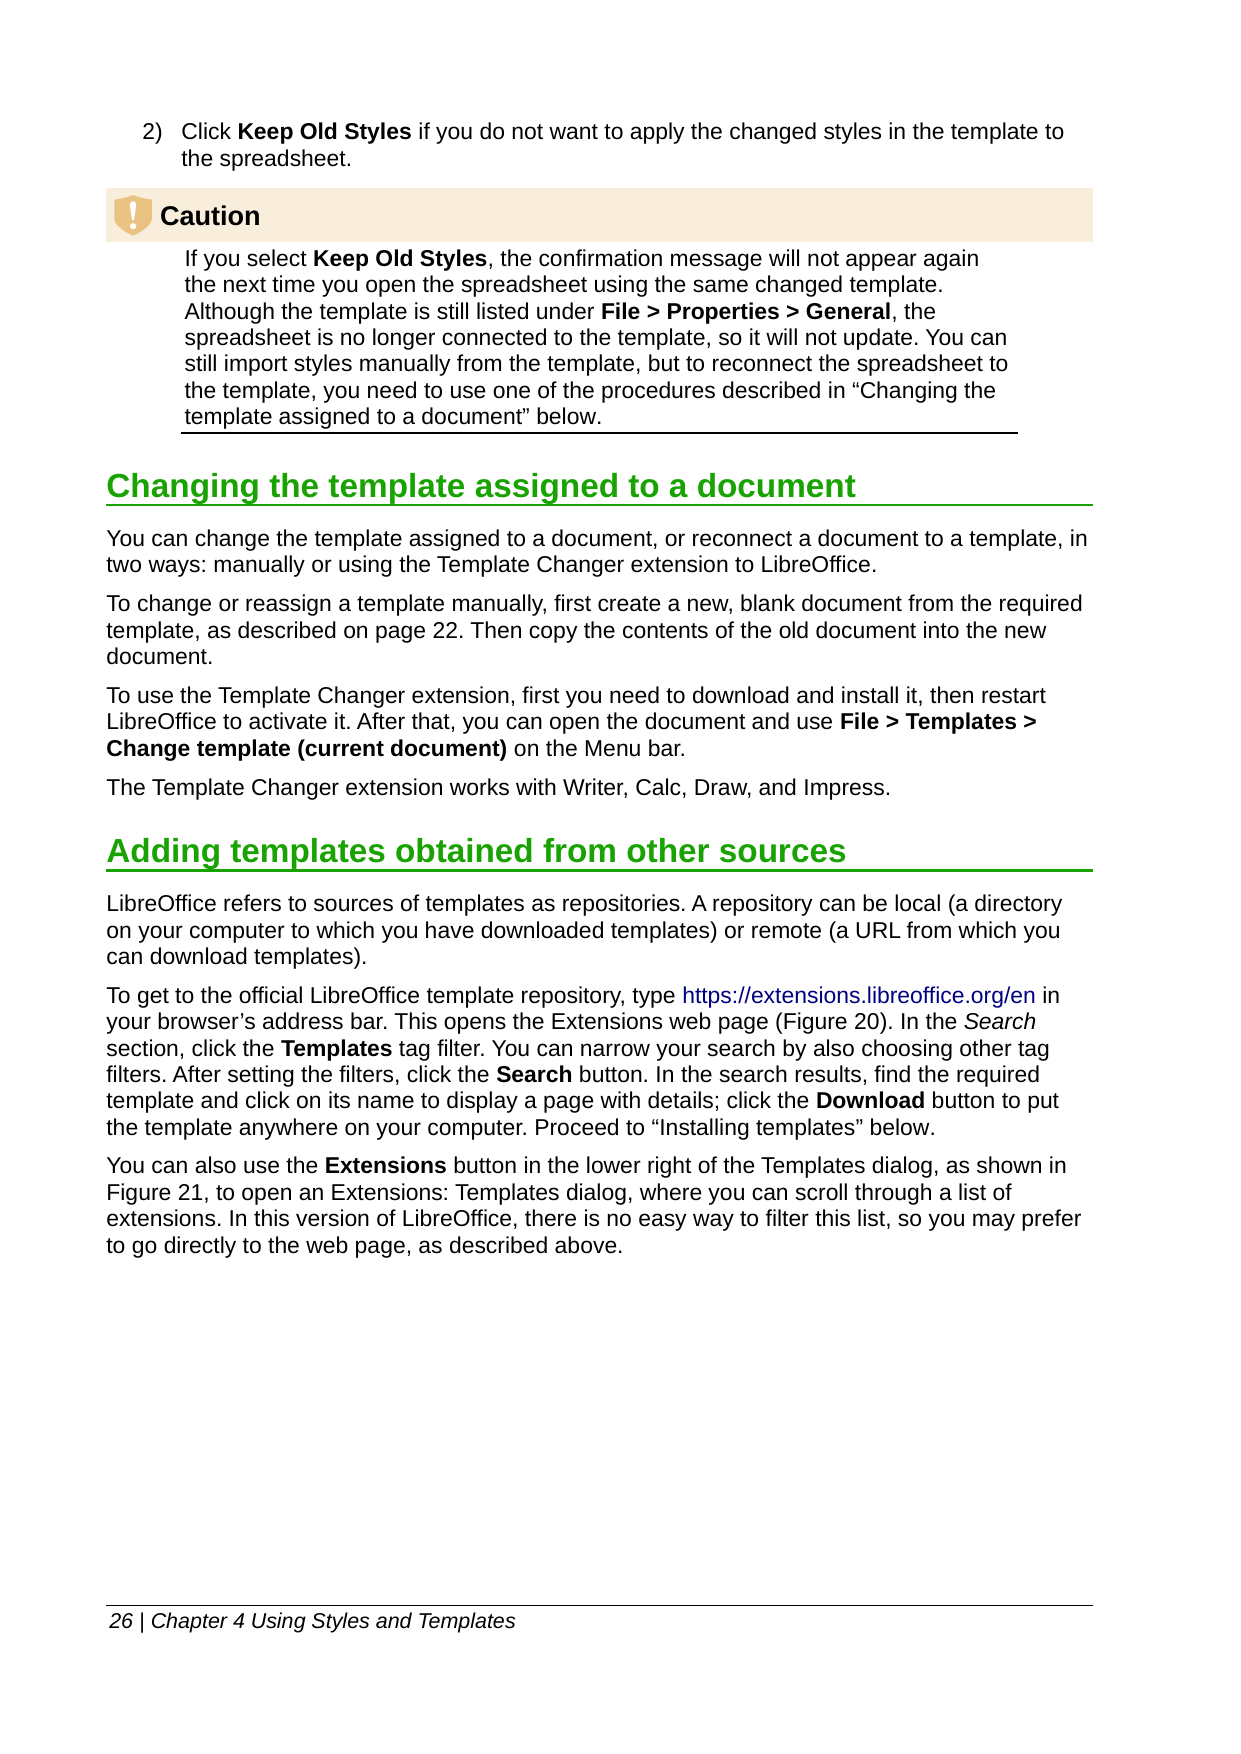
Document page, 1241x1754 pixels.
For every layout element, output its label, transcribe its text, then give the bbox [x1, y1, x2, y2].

text The Template Changer extension works with Writer, Calc, Draw, and Impress. [106, 773, 1093, 800]
text To change or reassign a template manually, first create a new, blank document from the required template, as described on page 22. Then copy the contents of the old document into the new document. [106, 590, 1093, 669]
subtitle Adding templates obtained from other sources [106, 831, 1093, 869]
text You can also use the Extensions button in the lower right of the Templates dialog, as shown in Figure 21, to open an Extensions: Templates dialog, where you can scroll through a list of extensions. In this version of LibreOffice, there is no easy way to filter this list, so you may prefer to go directly to the web page, as described above. [106, 1152, 1093, 1258]
text You can change the template assigned to a document, or reconnect a document to a template, in two ways: manually or using the Template Changer extension to LibreOffice. [106, 525, 1093, 578]
text LibreOffice refers to sources of templates as repositories. A repository can be local (a directory on your computer to which you have downloaded templates) or remote (a URL from which you can download templates). [106, 890, 1093, 969]
subtitle Changing the template assigned to a document [106, 466, 1093, 504]
text If you select Keep Old Styles, the confirmation message will not appear again the next time you open the spreadsheet using the same changed template. Although the template is still listed under File > Properties > General, the spreadsheet is no longer connected to the template, so it will not update. You can still import styles manually from the template, but to reconnect the spreadsheet to the template, you need to use one of the procedures described in “Changing the template assigned to a document” below. [181, 242, 1018, 432]
subtitle Caution [106, 188, 1093, 242]
text To get to the official LibreOffice template repository, type https://extensions.libreoffice.org/en in your browser’s address bar. This opens the Extensions web page (Figure 20). In the Search section, click the Templates tag filter. You can narrow your search by also choosing other tag filters. After setting the filters, click the Search button. In the search results, find the required template and click on its name to display a page with details; click the Download button to put the template anywhere on your computer. Proceed to “Installing templates” below. [106, 982, 1093, 1140]
list Click Keep Old Styles if you do not want to apply the changed styles in the template to the spreadsheet. [162, 118, 1093, 171]
text To use the Template Changer extension, first you need to download and install it, then restart LibreOffice to activate it. After that, you can open the document and use File > Templates > Change template (current document) on the Menu bar. [106, 682, 1093, 761]
